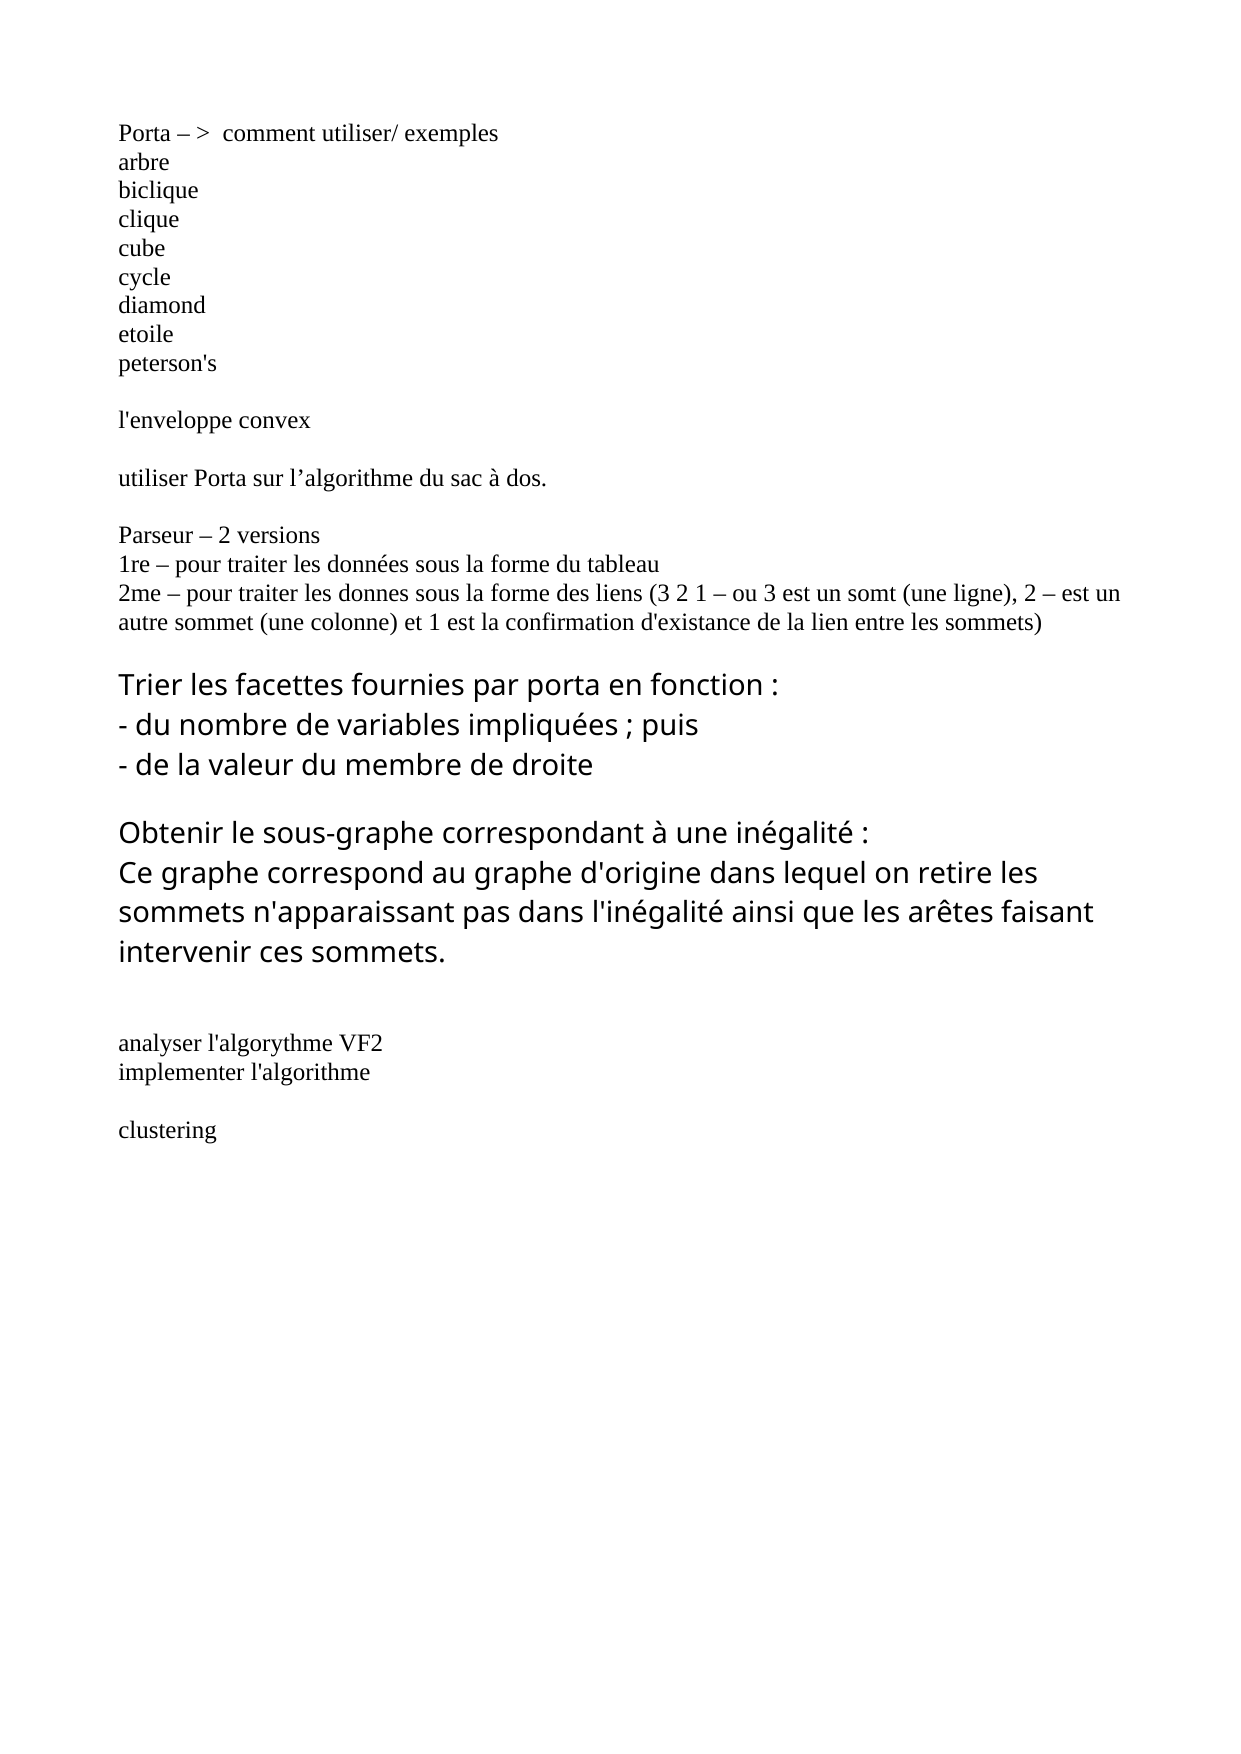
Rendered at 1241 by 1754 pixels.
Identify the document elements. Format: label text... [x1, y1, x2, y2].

text l'enveloppe convex [118, 406, 1122, 434]
text Ce graphe correspond au graphe d'origine dans lequel on retire les sommets n'apparaissant pas dans l'inégalité ainsi que les arêtes faisant intervenir ces sommets. [118, 852, 1122, 971]
text - de la valeur du membre de droite [118, 744, 1122, 783]
text arbre [118, 147, 1122, 176]
text 2me – pour traiter les donnes sous la forme des liens (3 2 1 – ou 3 est un somt (une ligne), 2 – est un autre sommet (une colonne) et 1 est la confirmation d'existance de la lien entre les sommets) [118, 578, 1122, 636]
text Porta – > comment utiliser/ exemples [118, 118, 1122, 147]
text Parseur – 2 versions [118, 521, 1122, 549]
text utiliser Porta sur l’algorithme du sac à dos. [118, 463, 1122, 492]
text etoile [118, 319, 1122, 348]
text Trier les facettes fournies par porta en fonction : [118, 664, 1122, 704]
text biclique [118, 176, 1122, 204]
text Obtenir le sous-graphe correspondant à une inégalité : [118, 812, 1122, 852]
text cube [118, 233, 1122, 262]
text implementer l'algorithme [118, 1057, 1122, 1086]
text clustering [118, 1115, 1122, 1143]
text peterson's [118, 348, 1122, 377]
text 1re – pour traiter les données sous la forme du tableau [118, 549, 1122, 578]
text analyser l'algorythme VF2 [118, 1028, 1122, 1057]
text clique [118, 204, 1122, 233]
text cycle [118, 262, 1122, 291]
text - du nombre de variables impliquées ; puis [118, 704, 1122, 744]
text diamond [118, 291, 1122, 319]
